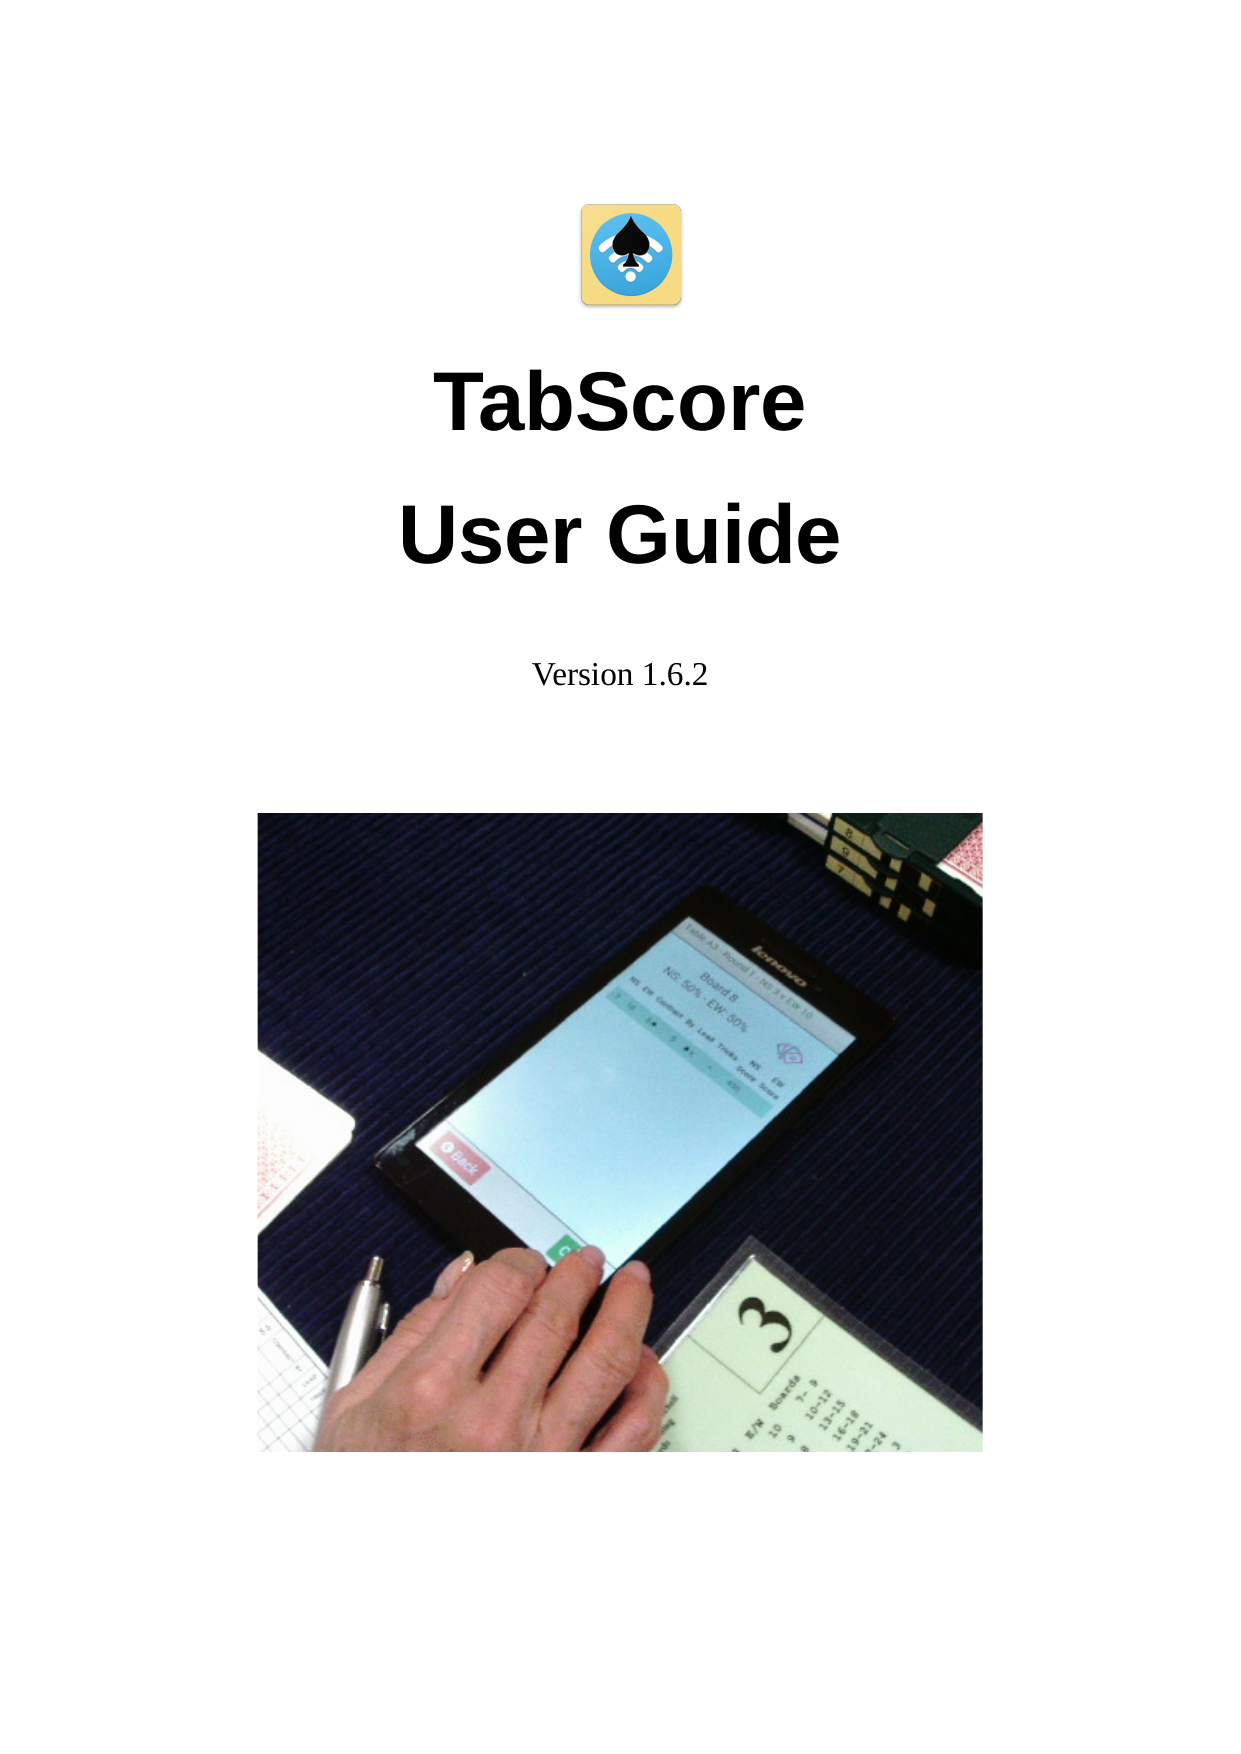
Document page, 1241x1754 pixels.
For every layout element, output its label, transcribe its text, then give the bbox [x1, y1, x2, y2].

picture [568, 191, 694, 318]
picture [257, 813, 983, 1452]
text Version 1.6.2 [118, 654, 1122, 693]
title User Guide [118, 486, 1122, 581]
title TabScore [118, 352, 1122, 448]
